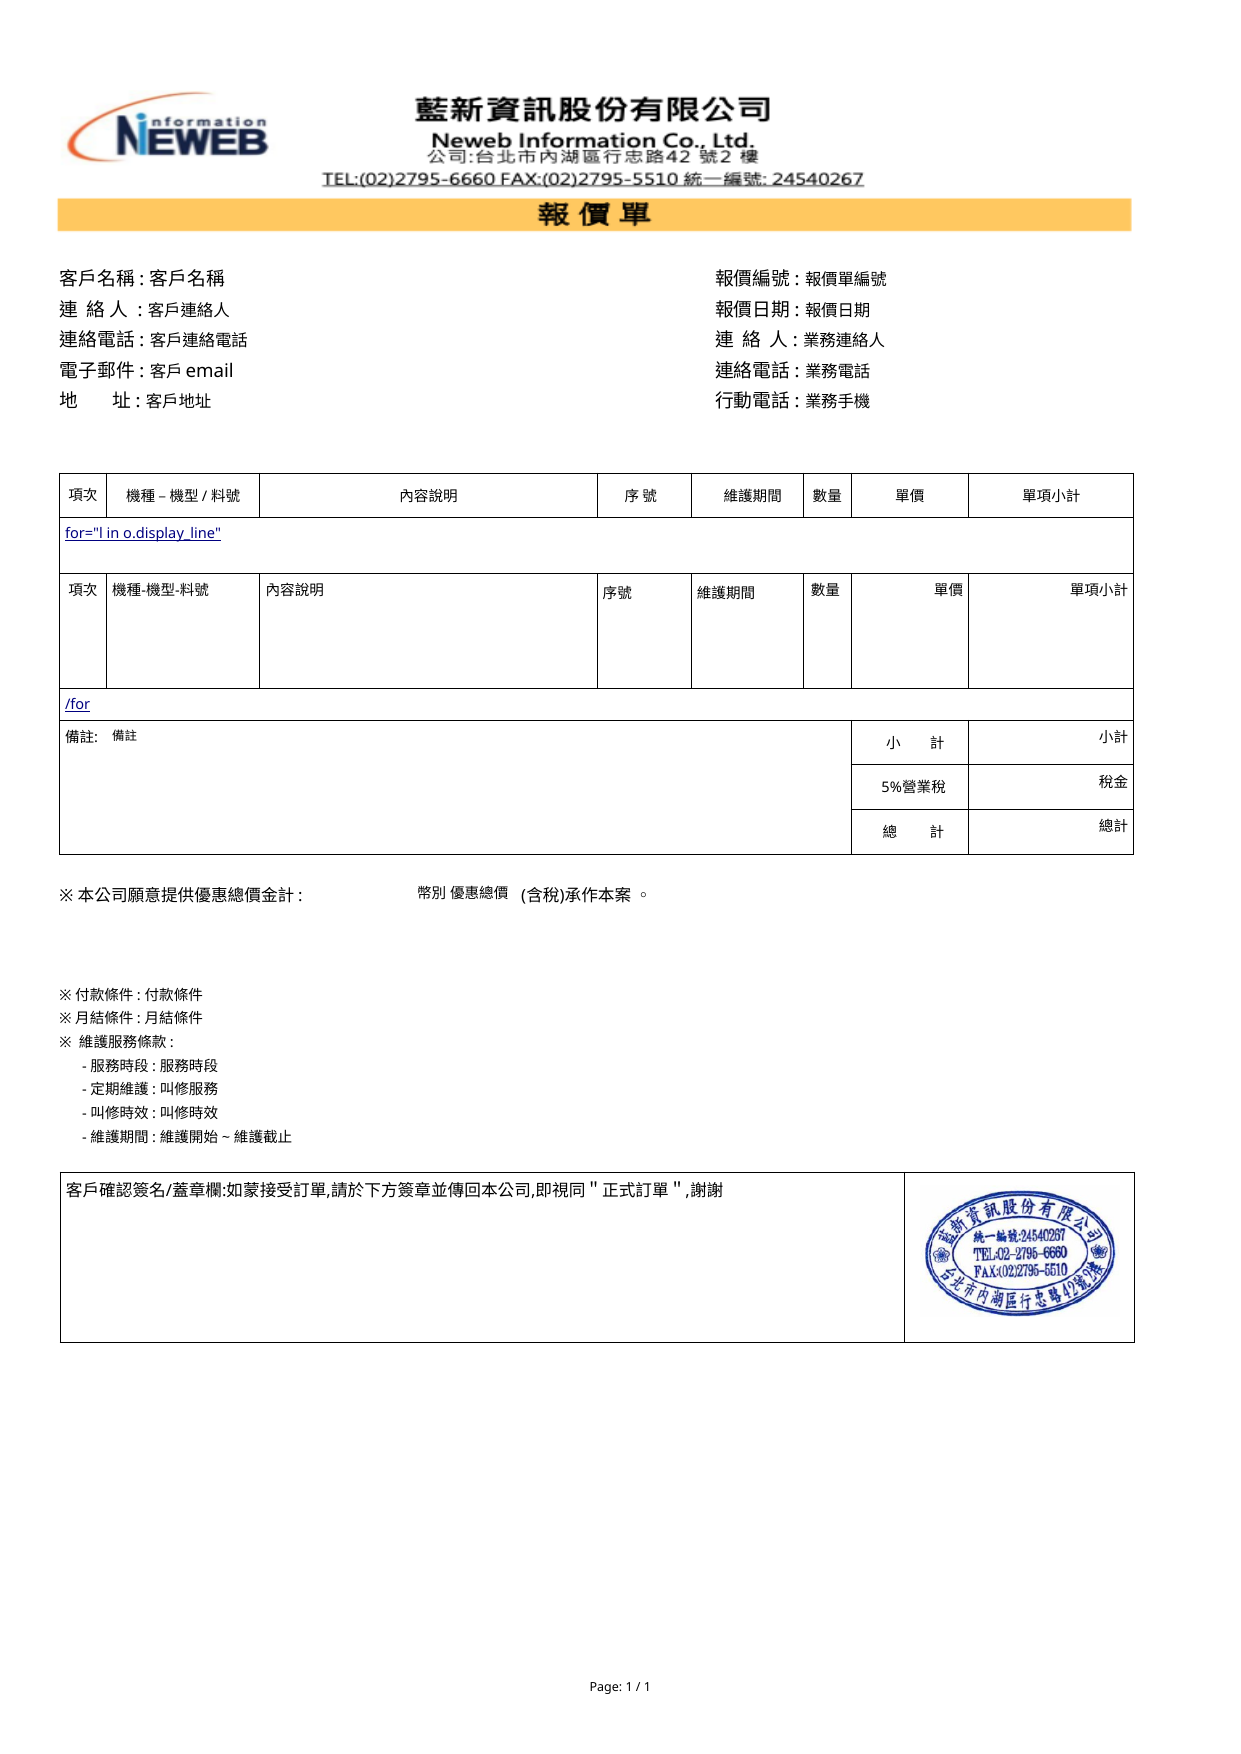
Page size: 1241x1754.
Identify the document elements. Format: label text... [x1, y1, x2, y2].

table_header 數量 [804, 474, 851, 517]
table_header 維護期間 [692, 474, 803, 517]
table_header (含稅)承作本案 ◦ [508, 882, 1063, 955]
table_cell for="l in o.display_line" [60, 518, 1133, 573]
table_header 報價編號 : 報價單編號 [715, 264, 1134, 294]
text ※ 維護服務條款 : [59, 1028, 1181, 1052]
table_cell 5%營業稅 [852, 765, 968, 809]
table_header 客戶名稱 : 客戶名稱 [60, 264, 715, 294]
table_cell 內容說明 [260, 574, 597, 688]
table_cell 總 計 [852, 810, 968, 853]
table_cell 小 計 [852, 721, 968, 764]
table_cell 稅金 [969, 765, 1133, 809]
table_cell 單價 [852, 574, 968, 688]
table_header 幣別 優惠總價 [313, 882, 508, 955]
table_cell 備註 [106, 721, 851, 853]
table_cell 項次 [60, 574, 106, 688]
table_cell 維護期間 [692, 574, 803, 688]
table_header 客戶確認簽名/蓋章欄:如蒙接受訂單,請於下方簽章並傳回本公司,即視同＂正式訂單＂,謝謝 [61, 1173, 904, 1342]
table_cell 單項小計 [969, 574, 1133, 688]
text - 服務時段 : 服務時段 [59, 1052, 1181, 1076]
table_cell 地 址 : 客戶地址 [60, 386, 715, 416]
table_header 單價 [852, 474, 968, 517]
table_cell 連 絡 人 : 客戶連絡人 [60, 294, 715, 325]
table_cell 序號 [598, 574, 691, 688]
text ※ 月結條件 : 月結條件 [59, 1005, 1181, 1028]
table_header 項次 [60, 474, 106, 517]
table_cell 數量 [804, 574, 851, 688]
table_cell 總計 [969, 810, 1133, 853]
text ※ 付款條件 : 付款條件 [59, 981, 1181, 1005]
table_cell 機種-機型-料號 [107, 574, 259, 688]
text - 定期維護 : 叫修服務 [59, 1076, 1181, 1099]
table_header [905, 1173, 1134, 1342]
table_cell /for [60, 689, 1133, 720]
table_header ※ 本公司願意提供優惠總價金計 : [59, 882, 313, 955]
table_header 內容說明 [260, 474, 597, 517]
picture [913, 1185, 1120, 1317]
text - 叫修時效 : 叫修時效 [59, 1099, 1181, 1123]
table_header 機種 – 機型 / 料號 [107, 474, 259, 517]
table_cell 備註: [60, 721, 106, 853]
table_header 序 號 [598, 474, 691, 517]
table_cell 報價日期 : 報價日期 [715, 294, 1134, 325]
table_cell 小計 [969, 721, 1133, 764]
text - 維護期間 : 維護開始 ~ 維護截止 [59, 1123, 1181, 1147]
table_cell 連 絡 人 : 業務連絡人 [715, 325, 1134, 355]
table_cell 行動電話 : 業務手機 [715, 386, 1134, 416]
table_cell 連絡電話 : 業務電話 [715, 355, 1134, 386]
table_cell 電子郵件 : 客戶email [60, 355, 715, 386]
table_cell 連絡電話 : 客戶連絡電話 [60, 325, 715, 355]
picture [13, 58, 1156, 236]
table_header 單項小計 [969, 474, 1133, 517]
